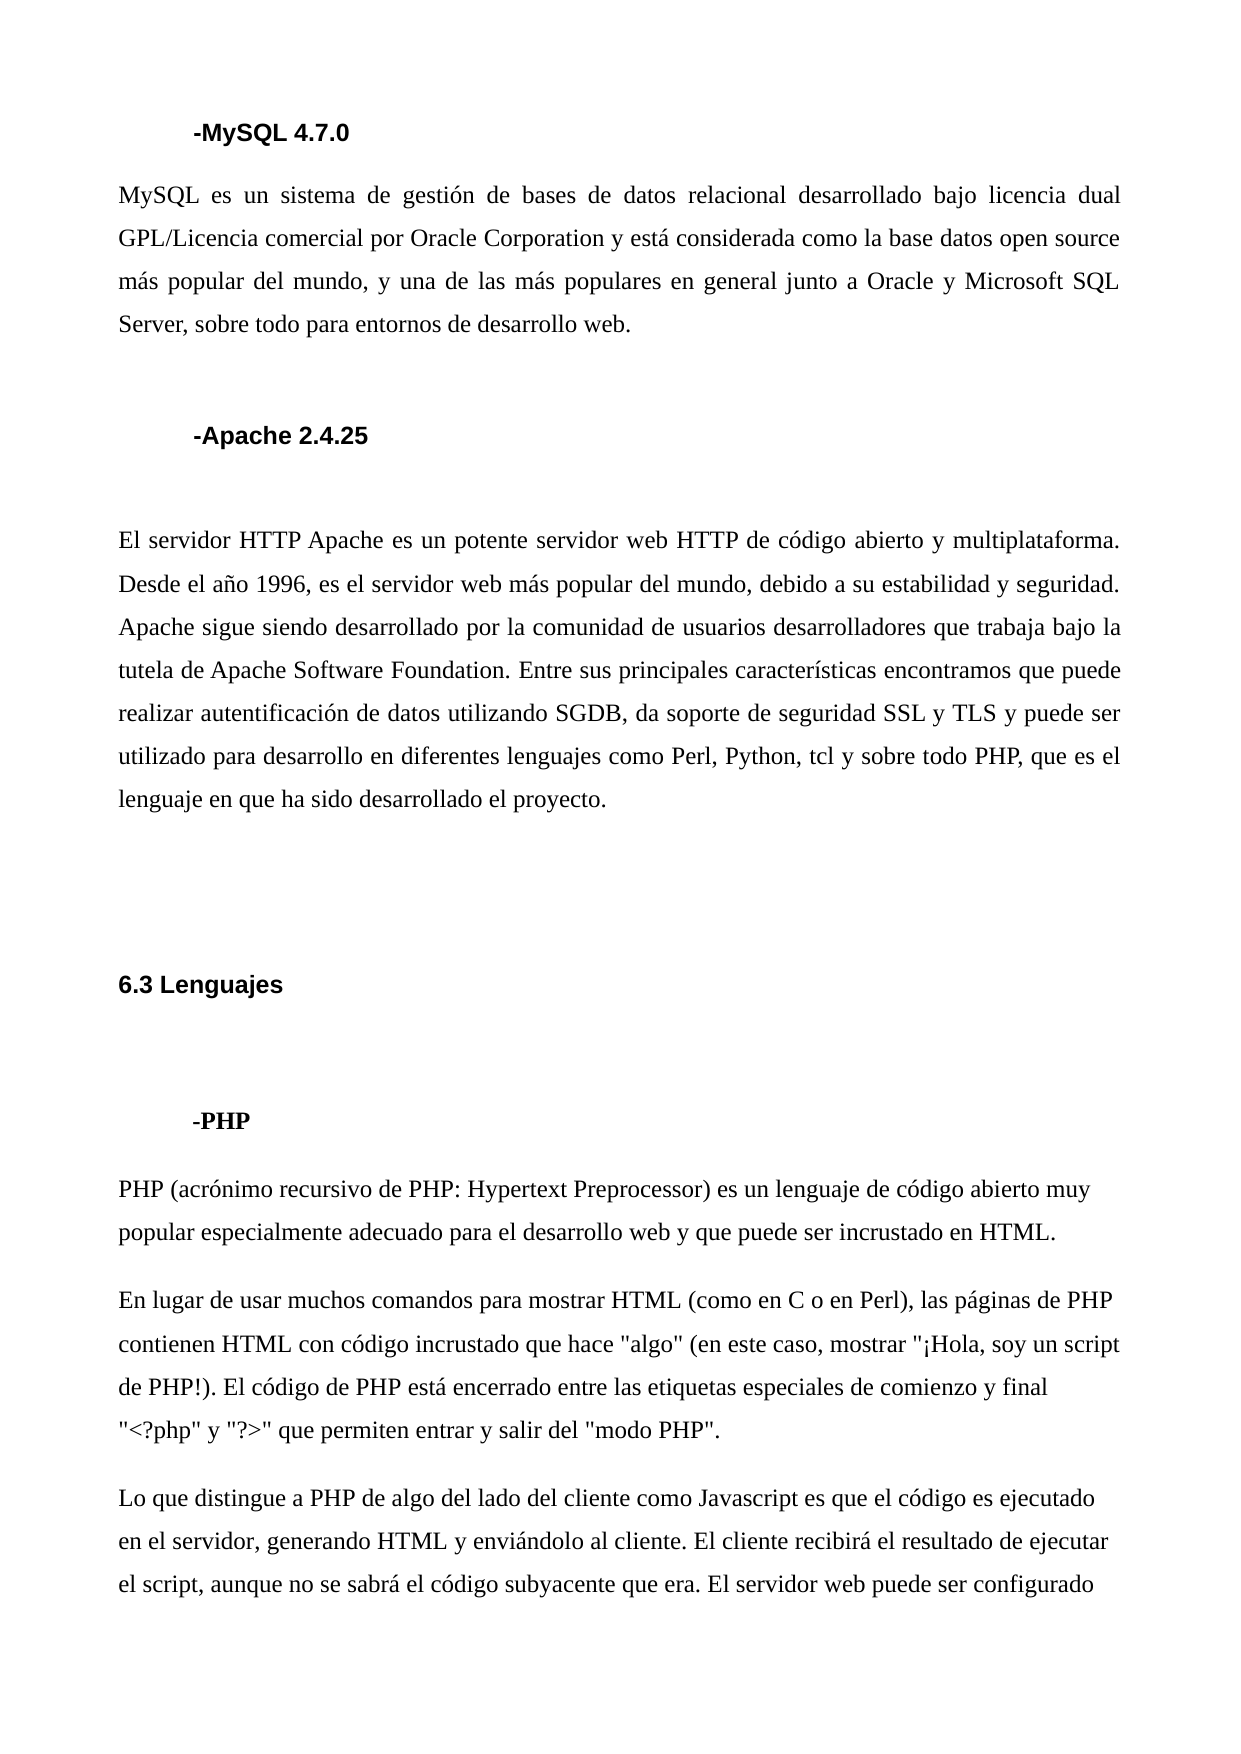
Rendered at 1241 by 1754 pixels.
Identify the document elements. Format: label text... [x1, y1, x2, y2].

text En lugar de usar muchos comandos para mostrar HTML (como en C o en Perl), las páginas de PHP contienen HTML con código incrustado que hace "algo" (en este caso, mostrar "¡Hola, soy un script de PHP!). El código de PHP está encerrado entre las etiquetas especiales de comienzo y final "<?php" y "?>" que permiten entrar y salir del "modo PHP". [118, 1286, 1122, 1444]
text El servidor HTTP Apache es un potente servidor web HTTP de código abierto y multiplataforma. Desde el año 1996, es el servidor web más popular del mundo, debido a su estabilidad y seguridad. Apache sigue siendo desarrollado por la comunidad de usuarios desarrolladores que trabaja bajo la tutela de Apache Software Foundation. Entre sus principales características encontramos que puede realizar autentificación de datos utilizando SGDB, da soporte de seguridad SSL y TLS y puede ser utilizado para desarrollo en diferentes lenguajes como Perl, Python, tcl y sobre todo PHP, que es el lenguaje en que ha sido desarrollado el proyecto. [118, 526, 1122, 813]
text MySQL es un sistema de gestión de bases de datos relacional desarrollado bajo licencia dual GPL/Licencia comercial por Oracle Corporation y está considerada como la base datos open source más popular del mundo, y una de las más populares en general junto a Oracle y Microsoft SQL Server, sobre todo para entornos de desarrollo web. [118, 180, 1122, 338]
subtitle 6.3 Lenguajes [118, 970, 1122, 999]
subtitle -Apache 2.4.25 [118, 421, 1122, 449]
text Lo que distingue a PHP de algo del lado del cliente como Javascript es que el código es ejecutado en el servidor, generando HTML y enviándolo al cliente. El cliente recibirá el resultado de ejecutar el script, aunque no se sabrá el código subyacente que era. El servidor web puede ser configurado [118, 1483, 1122, 1598]
subtitle -MySQL 4.7.0 [118, 118, 1122, 147]
text PHP (acrónimo recursivo de PHP: Hypertext Preprocessor) es un lenguaje de código abierto muy popular especialmente adecuado para el desarrollo web y que puede ser incrustado en HTML. [118, 1174, 1122, 1246]
subtitle -PHP [118, 1106, 1122, 1135]
